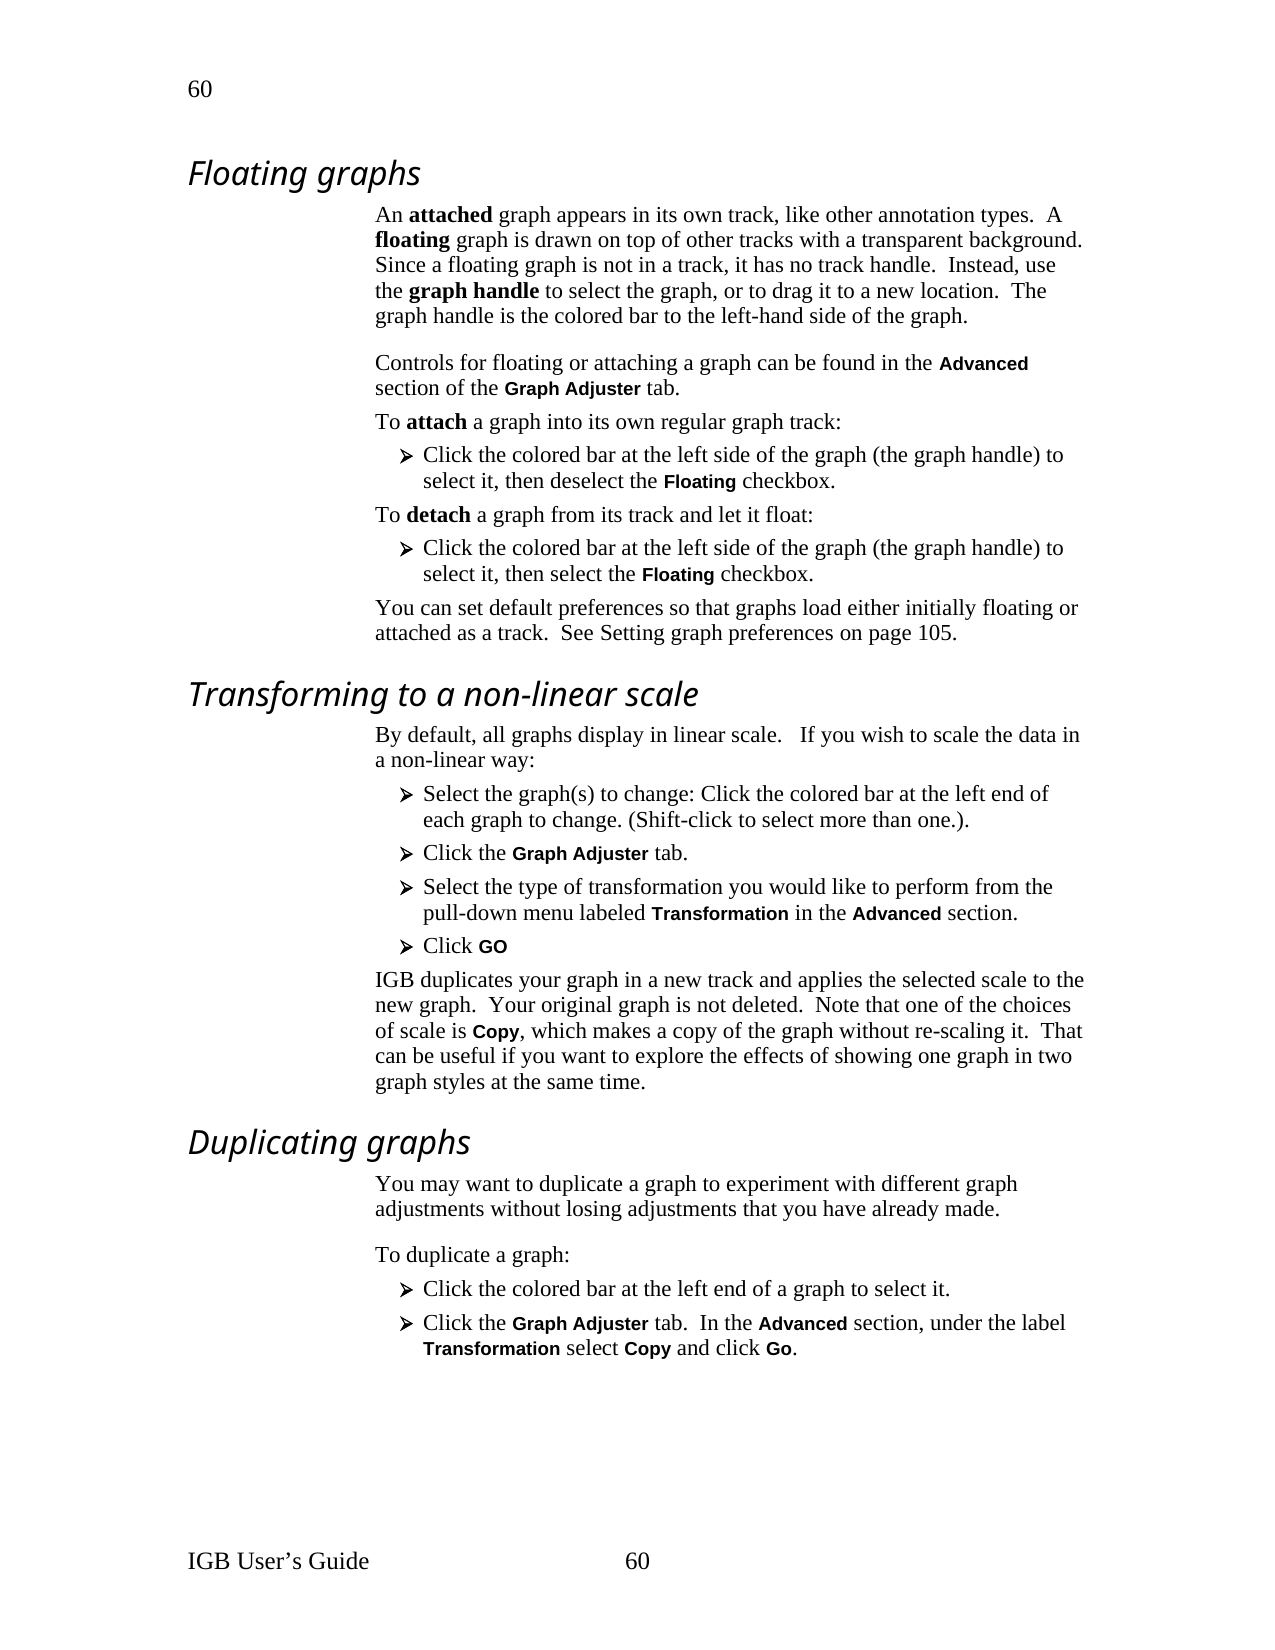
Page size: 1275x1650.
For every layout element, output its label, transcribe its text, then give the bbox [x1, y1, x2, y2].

subtitle Transforming to a non-linear scale [187, 670, 1087, 716]
text To detach a graph from its track and let it float: [375, 502, 1087, 527]
subtitle Duplicating graphs [187, 1119, 1087, 1164]
subtitle Floating graphs [187, 150, 1087, 195]
list Click the colored bar at the left side of the graph (the graph handle) to select it, then deselect the Floating checkbox. [399, 442, 1087, 493]
text IGB duplicates your graph in a new track and applies the selected scale to the new graph. Your original graph is not deleted. Note that one of the choices of scale is Copy, which makes a copy of the graph without re-scaling it. That can be useful if you want to explore the effects of showing one graph in two graph styles at the same time. [375, 967, 1087, 1094]
text Controls for floating or attaching a graph can be found in the Advanced section of the Graph Adjuster tab. [375, 349, 1087, 400]
list Click the colored bar at the left end of a graph to select it. [399, 1276, 1087, 1302]
list Click the colored bar at the left side of the graph (the graph handle) to select it, then select the Floating checkbox. [399, 535, 1087, 586]
list Click the Graph Adjuster tab. [399, 840, 1087, 866]
text By default, all graphs display in linear scale. If you wish to scale the data in a non-linear way: [375, 722, 1087, 773]
text To attach a graph into its own regular graph track: [375, 409, 1087, 434]
text You can set default preferences so that graphs load either initially floating or attached as a track. See Setting graph preferences on page 101. [375, 594, 1087, 645]
text You may want to duplicate a graph to experiment with different graph adjustments without losing adjustments that you have already made. [375, 1171, 1087, 1222]
list Click the Graph Adjuster tab. In the Advanced section, under the label Transformation select Copy and click Go. [399, 1310, 1087, 1361]
list Select the graph(s) to change: Click the colored bar at the left end of each graph to change. (Shift-click to select more than one.). [399, 781, 1087, 832]
text To duplicate a graph: [375, 1242, 1087, 1268]
list Select the type of transformation you would like to perform from the pull-down menu labeled Transformation in the Advanced section. [399, 874, 1087, 925]
text An attached graph appears in its own track, like other annotation types. A floating graph is drawn on top of other tracks with a transparent background. Since a floating graph is not in a track, it has no track handle. Instead, use the graph handle to select the graph, or to drag it to a new location. The graph handle is the colored bar to the left-hand side of the graph. [375, 202, 1087, 329]
list Click GO [399, 933, 1087, 959]
